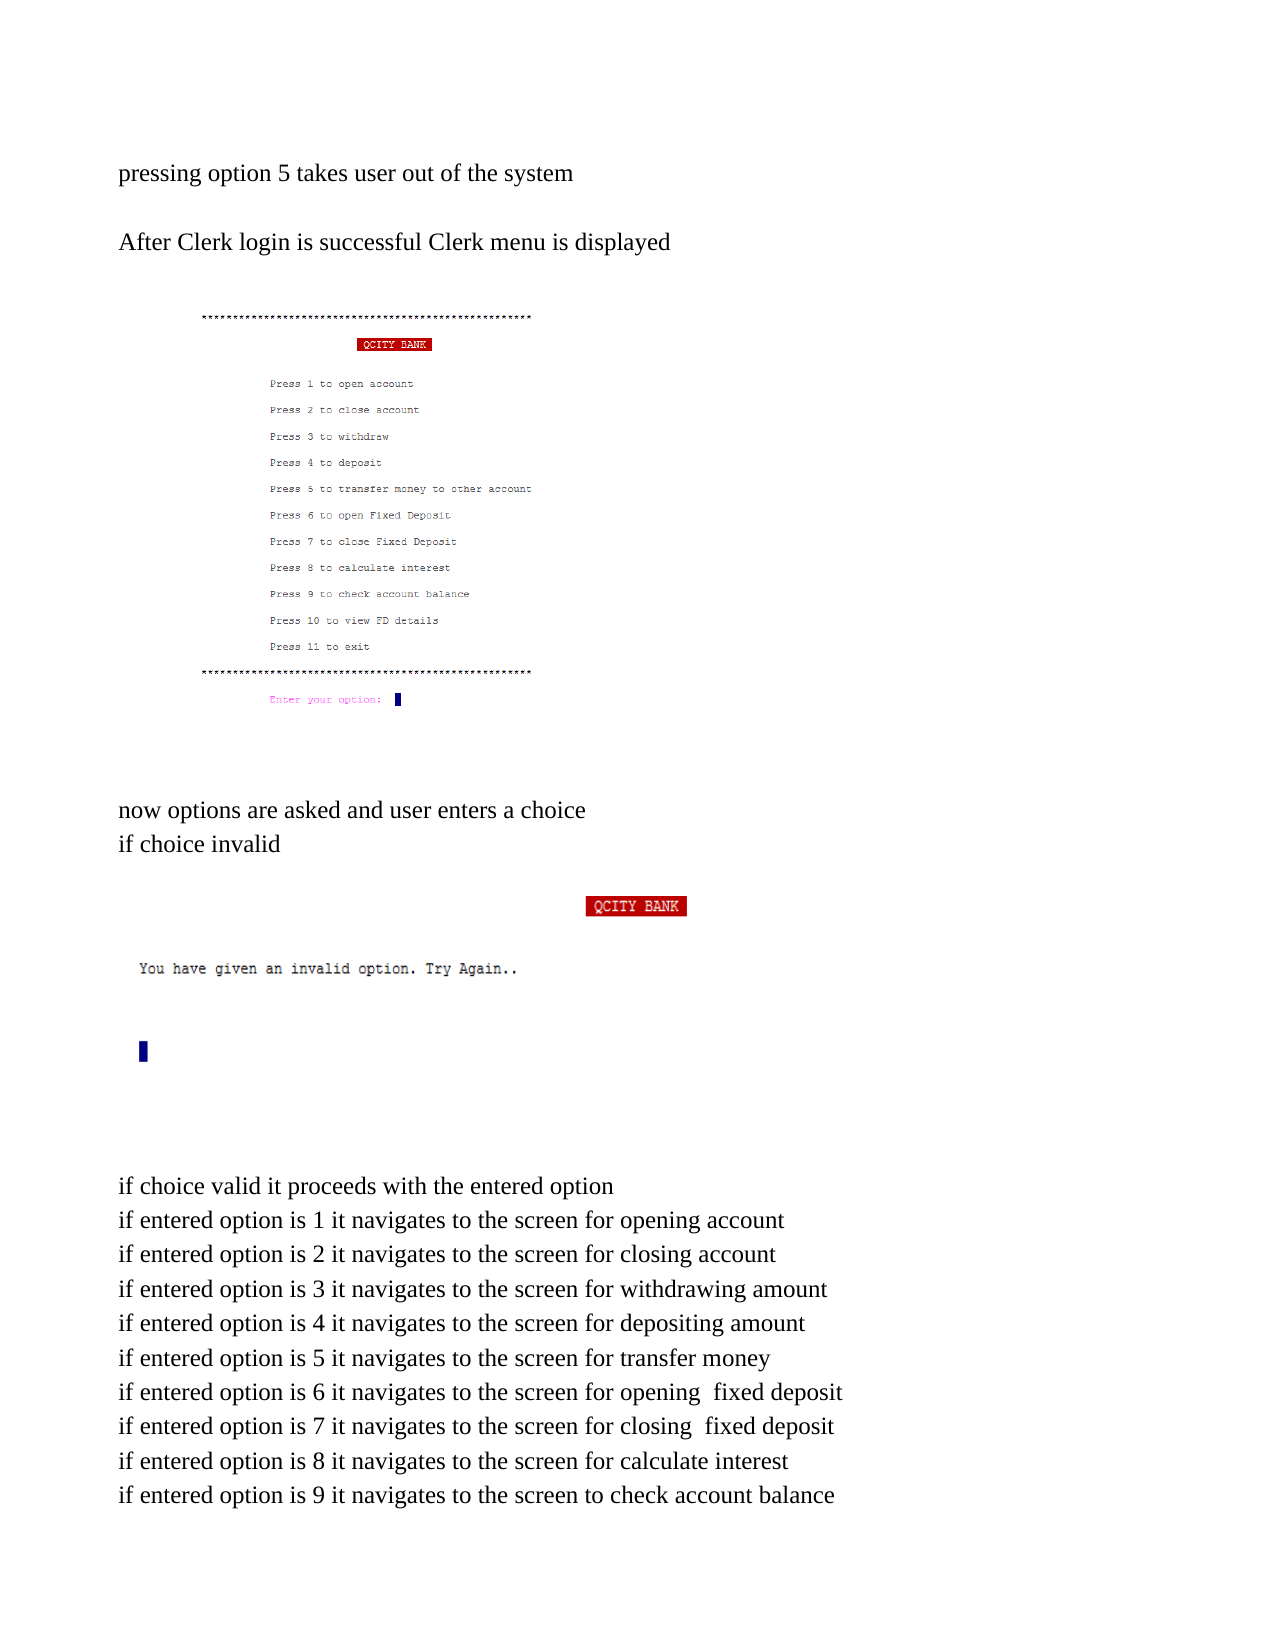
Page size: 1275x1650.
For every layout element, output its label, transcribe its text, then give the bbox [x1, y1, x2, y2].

text if entered option is 7 it navigates to the screen for closing fixed deposit [118, 1406, 1157, 1440]
text pressing option 5 takes user out of the system [118, 152, 1157, 187]
picture [123, 272, 554, 761]
text if entered option is 1 it navigates to the screen for opening account [118, 1199, 1157, 1234]
text if entered option is 2 it navigates to the screen for closing account [118, 1234, 1157, 1268]
text if entered option is 6 it navigates to the screen for opening fixed deposit [118, 1371, 1157, 1406]
text if entered option is 8 it navigates to the screen for calculate interest [118, 1440, 1157, 1474]
text if entered option is 3 it navigates to the screen for withdrawing amount [118, 1268, 1157, 1303]
text if entered option is 5 it navigates to the screen for transfer money [118, 1337, 1157, 1371]
text if entered option is 9 it navigates to the screen to check account balance [118, 1474, 1157, 1509]
text After Clerk login is successful Clerk menu is displayed [118, 221, 1157, 256]
text if entered option is 4 it navigates to the screen for depositing amount [118, 1303, 1157, 1337]
text if choice valid it proceeds with the entered option [118, 893, 1157, 1199]
text if choice invalid [118, 824, 1157, 858]
text now options are asked and user enters a choice [118, 789, 1157, 824]
